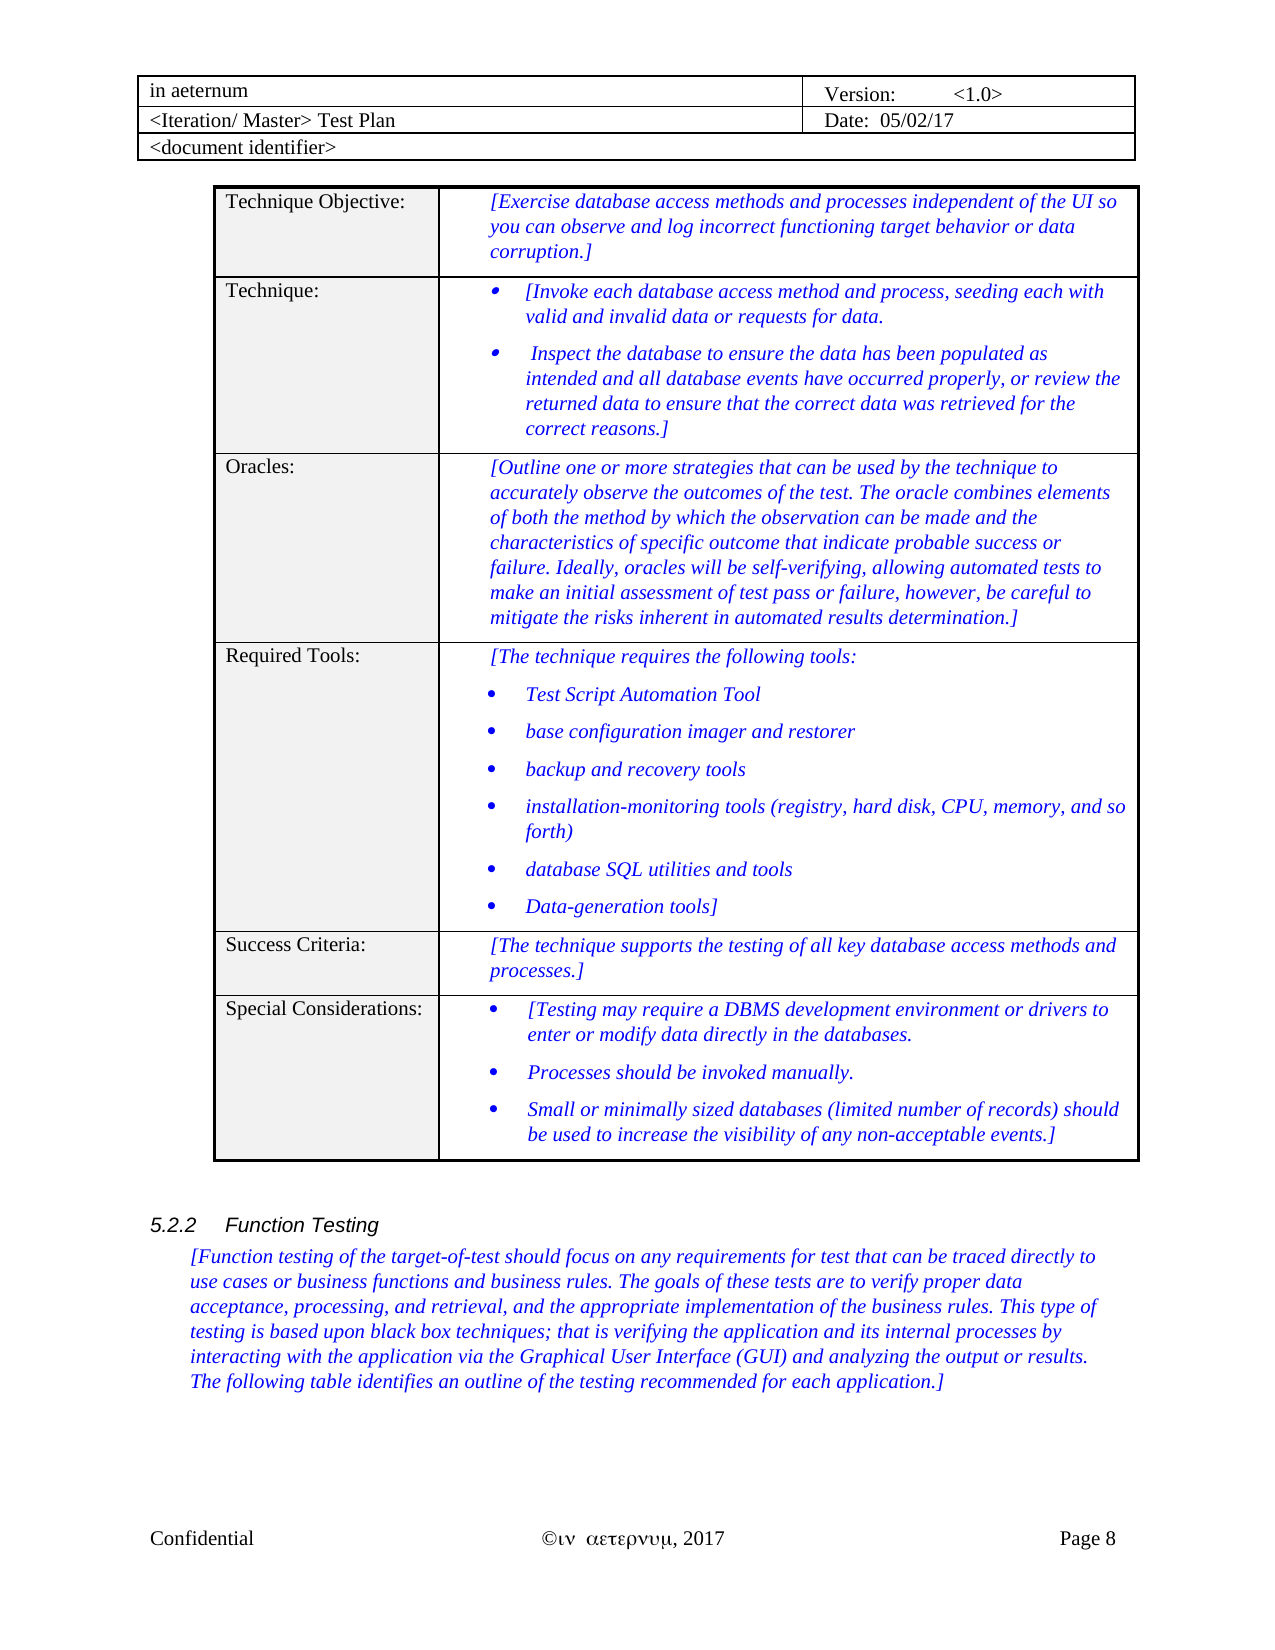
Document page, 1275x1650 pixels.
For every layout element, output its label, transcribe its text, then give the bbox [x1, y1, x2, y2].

text [Function testing of the target-of-test should focus on any requirements for test that can be traced directly to use cases or business functions and business rules. The goals of these tests are to verify proper data acceptance, processing, and retrieval, and the appropriate implementation of the business rules. This type of testing is based upon black box techniques; that is verifying the application and its internal processes by interacting with the application via the Graphical User Interface (GUI) and analyzing the output or results. The following table identifies an outline of the testing recommended for each application.] [190, 1243, 1125, 1393]
table_cell Success Criteria: [216, 932, 438, 995]
table_cell  [Invoke each database access method and process, seeding each with valid and invalid data or requests for data.  Inspect the database to ensure the data has been populated as intended and all database events have occurred properly, or review the returned data to ensure that the correct data was retrieved for the correct reasons.] [440, 278, 1137, 453]
table_cell Technique: [216, 278, 438, 453]
table_header Technique Objective: [216, 189, 438, 276]
table_cell [Outline one or more strategies that can be used by the technique to accurately observe the outcomes of the test. The oracle combines elements of both the method by which the observation can be made and the characteristics of specific outcome that indicate probable success or failure. Ideally, oracles will be self-verifying, allowing automated tests to make an initial assessment of test pass or failure, however, be careful to mitigate the risks inherent in automated results determination.] [440, 454, 1137, 642]
table_cell Special Considerations: [216, 996, 438, 1159]
subtitle Function Testing [150, 1212, 1125, 1237]
table_header [Exercise database access methods and processes independent of the UI so you can observe and log incorrect functioning target behavior or data corruption.] [440, 189, 1137, 276]
table_cell Oracles: [216, 454, 438, 642]
table_cell [The technique supports the testing of all key database access methods and processes.] [440, 932, 1137, 995]
table_cell [Testing may require a DBMS development environment or drivers to enter or modify data directly in the databases. Processes should be invoked manually. Small or minimally sized databases (limited number of records) should be used to increase the visibility of any non-acceptable events.] [440, 996, 1137, 1159]
table_cell Required Tools: [216, 643, 438, 931]
table_cell [The technique requires the following tools: Test Script Automation Tool base configuration imager and restorer backup and recovery tools installation-monitoring tools (registry, hard disk, CPU, memory, and so forth) database SQL utilities and tools Data-generation tools] [440, 643, 1137, 931]
